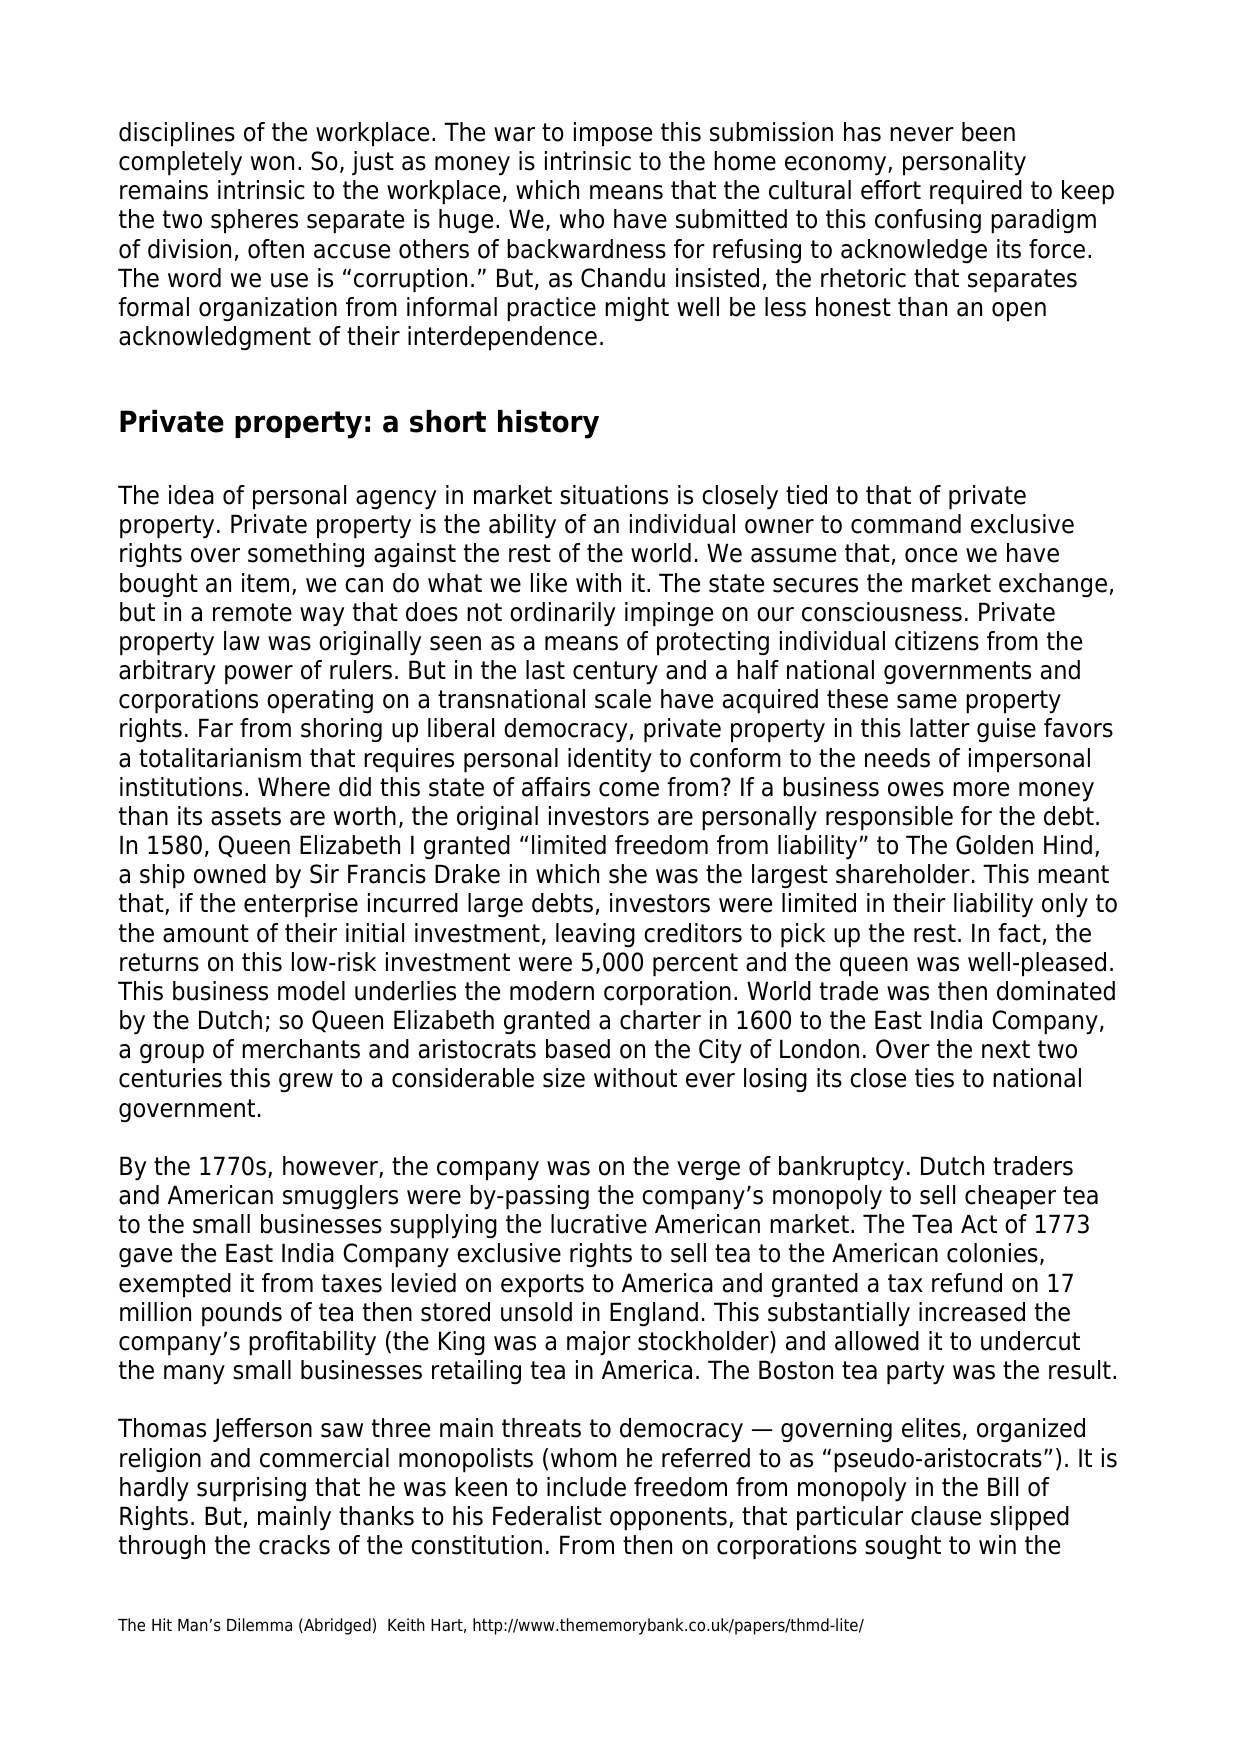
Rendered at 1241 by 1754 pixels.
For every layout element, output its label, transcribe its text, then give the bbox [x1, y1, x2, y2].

text disciplines of the workplace. The war to impose this submission has never been completely won. So, just as money is intrinsic to the home economy, personality remains intrinsic to the workplace, which means that the cultural effort required to keep the two spheres separate is huge. We, who have submitted to this confusing paradigm of division, often accuse others of backwardness for refusing to acknowledge its force. The word we use is “corruption.” But, as Chandu insisted, the rhetoric that separates formal organization from informal practice might well be less honest than an open acknowledgment of their interdependence. [118, 118, 1122, 351]
text By the 1770s, however, the company was on the verge of bankruptcy. Dutch traders and American smugglers were by-passing the company’s monopoly to sell cheaper tea to the small businesses supplying the lucrative American market. The Tea Act of 1773 gave the East India Company exclusive rights to sell tea to the American colonies, exempted it from taxes levied on exports to America and granted a tax refund on 17 million pounds of tea then stored unsold in England. This substantially increased the company’s profitability (the King was a major stockholder) and allowed it to undercut the many small businesses retailing tea in America. The Boston tea party was the result. [118, 1152, 1122, 1385]
text Thomas Jefferson saw three main threats to democracy — governing elites, organized religion and commercial monopolists (whom he referred to as “pseudo-aristocrats”). It is hardly surprising that he was keen to include freedom from monopoly in the Bill of Rights. But, mainly thanks to his Federalist opponents, that particular clause slipped through the cracks of the constitution. From then on corporations sought to win the [118, 1414, 1122, 1560]
subtitle Private property: a short history [118, 406, 1122, 439]
text The idea of personal agency in market situations is closely tied to that of private property. Private property is the ability of an individual owner to command exclusive rights over something against the rest of the world. We assume that, once we have bought an item, we can do what we like with it. The state secures the market exchange, but in a remote way that does not ordinarily impinge on our consciousness. Private property law was originally seen as a means of protecting individual citizens from the arbitrary power of rulers. But in the last century and a half national governments and corporations operating on a transnational scale have acquired these same property rights. Far from shoring up liberal democracy, private property in this latter guise favors a totalitarianism that requires personal identity to conform to the needs of impersonal institutions. Where did this state of affairs come from? If a business owes more money than its assets are worth, the original investors are personally responsible for the debt. In 1580, Queen Elizabeth I granted “limited freedom from liability” to The Golden Hind, a ship owned by Sir Francis Drake in which she was the largest shareholder. This meant that, if the enterprise incurred large debts, investors were limited in their liability only to the amount of their initial investment, leaving creditors to pick up the rest. In fact, the returns on this low-risk investment were 5,000 percent and the queen was well-pleased. This business model underlies the modern corporation. World trade was then dominated by the Dutch; so Queen Elizabeth granted a charter in 1600 to the East India Company, a group of merchants and aristocrats based on the City of London. Over the next two centuries this grew to a considerable size without ever losing its close ties to national government. [118, 481, 1122, 1123]
